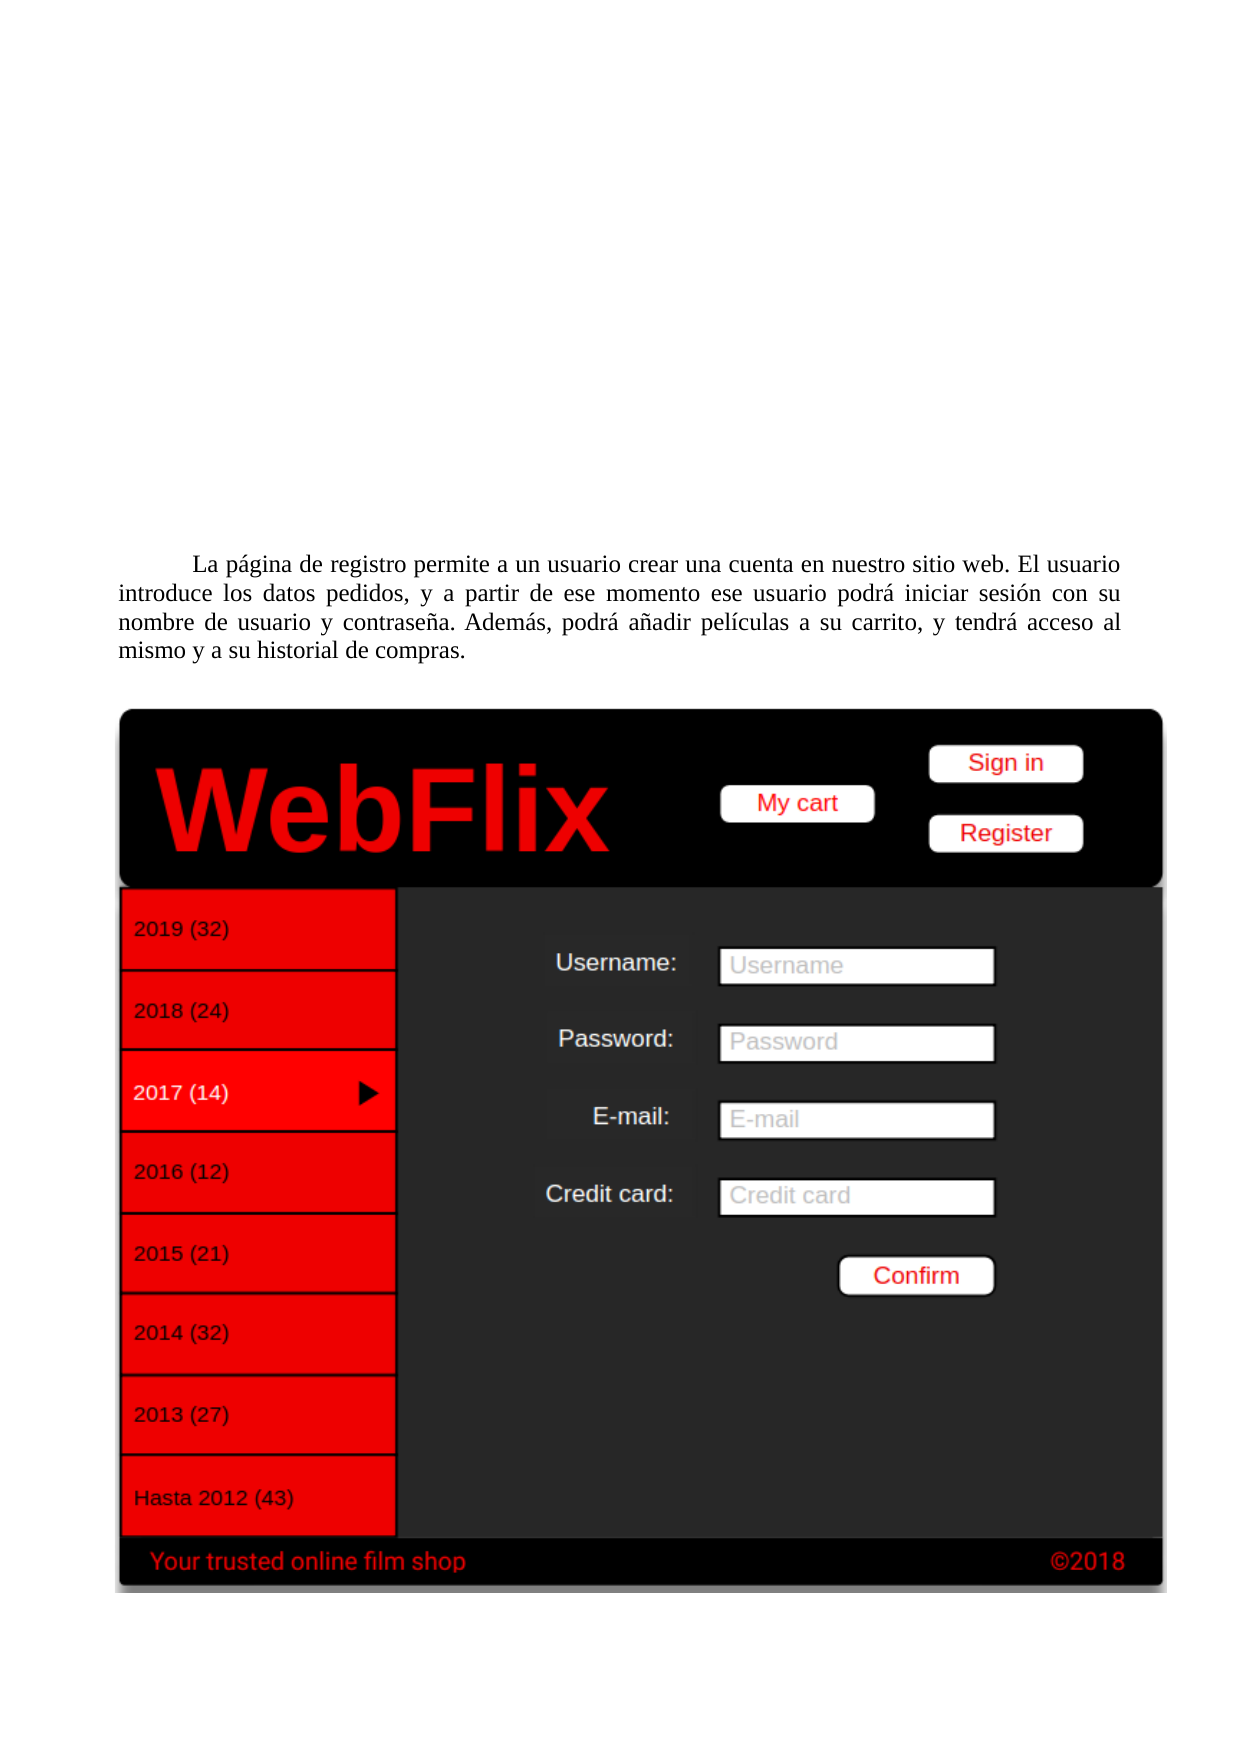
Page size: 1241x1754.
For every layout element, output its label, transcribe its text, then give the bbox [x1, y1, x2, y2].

text La página de registro permite a un usuario crear una cuenta en nuestro sitio web. El usuario introduce los datos pedidos, y a partir de ese momento ese usuario podrá iniciar sesión con su nombre de usuario y contraseña. Además, podrá añadir películas a su carrito, y tendrá acceso al mismo y a su historial de compras. [118, 549, 1122, 664]
picture [114, 702, 1167, 1593]
